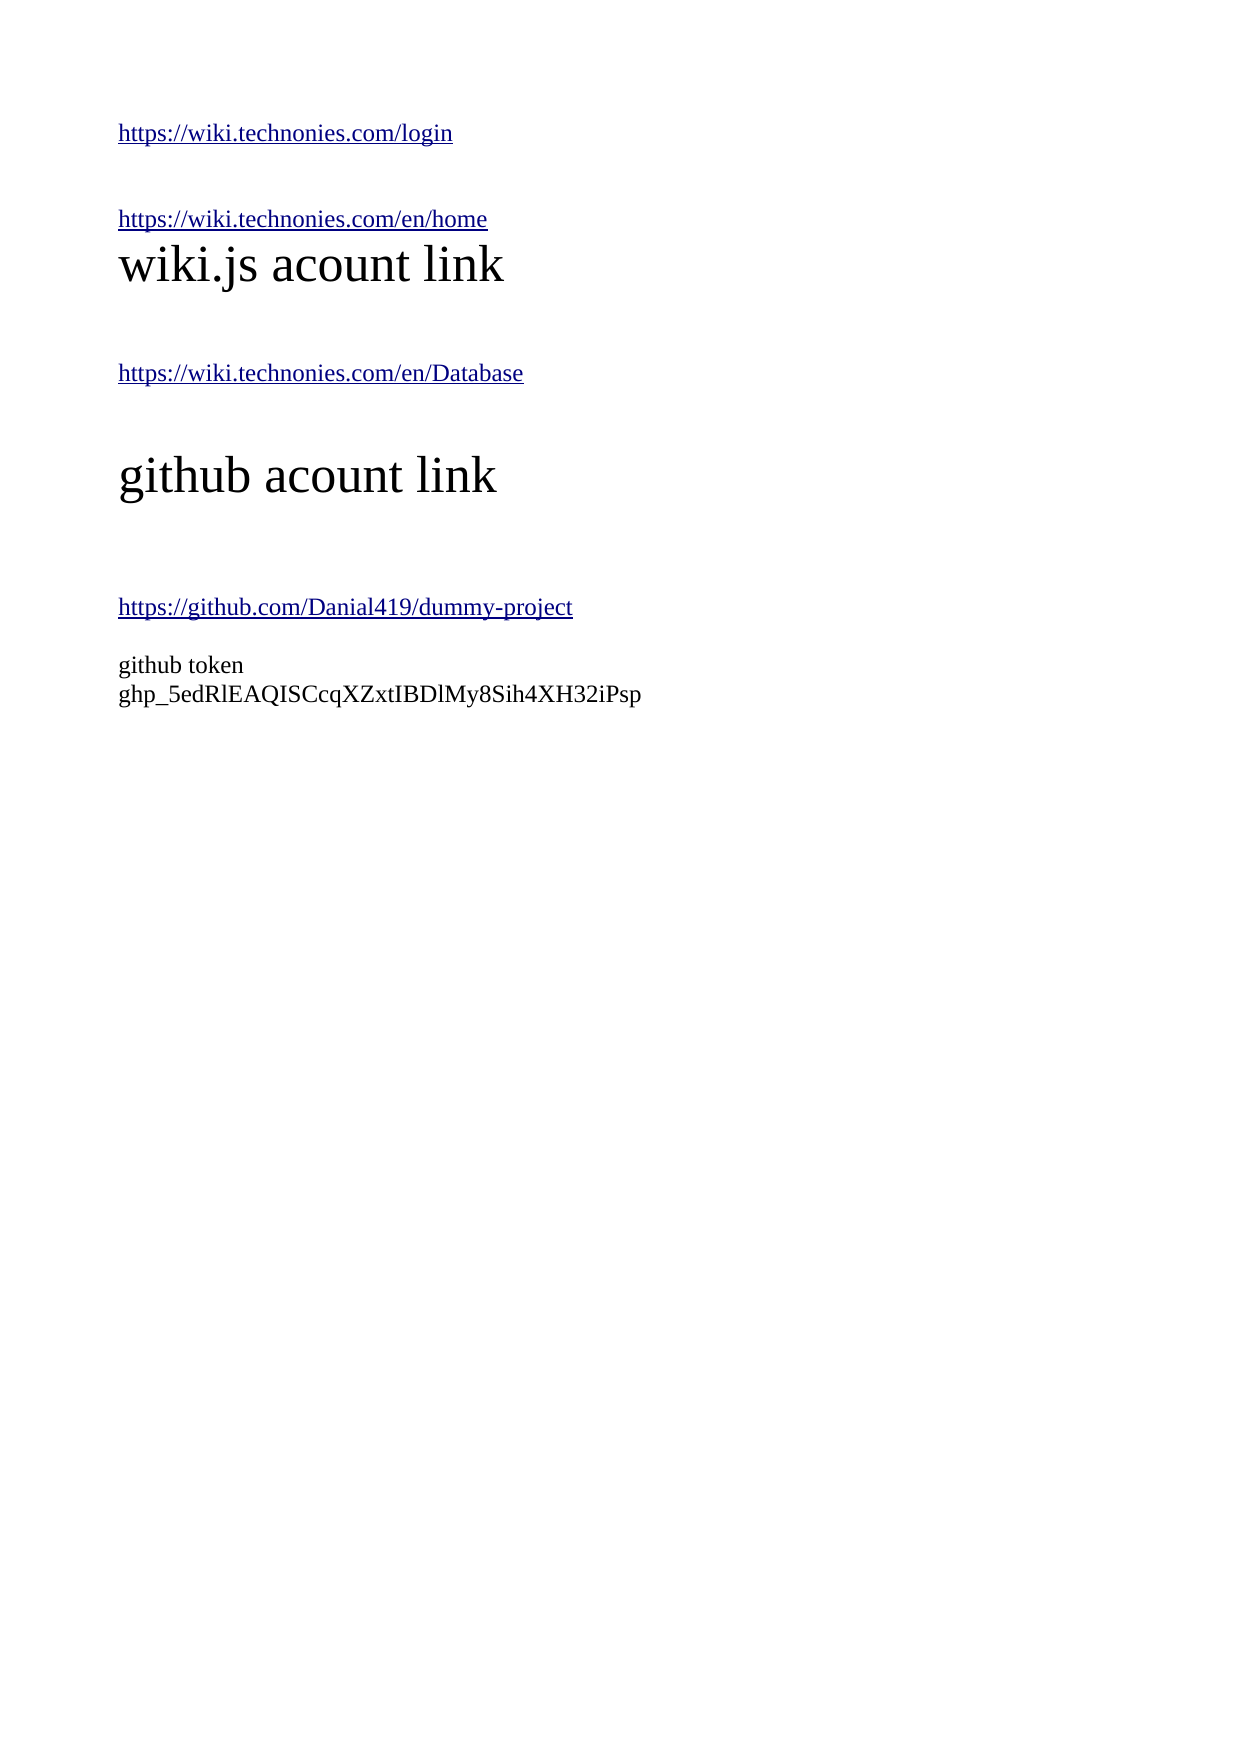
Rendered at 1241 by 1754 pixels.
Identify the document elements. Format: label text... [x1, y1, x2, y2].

text github acount link [118, 444, 1122, 504]
text https://github.com/Danial419/dummy-project [118, 592, 1122, 621]
text 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 [118, 679, 1122, 707]
text https://wiki.technonies.com/en/home [118, 204, 1122, 233]
text wiki.js acount link [118, 233, 1122, 293]
text github token [118, 650, 1122, 679]
text https://wiki.technonies.com/login [118, 118, 1122, 147]
text https://wiki.technonies.com/en/Database [118, 358, 1122, 386]
